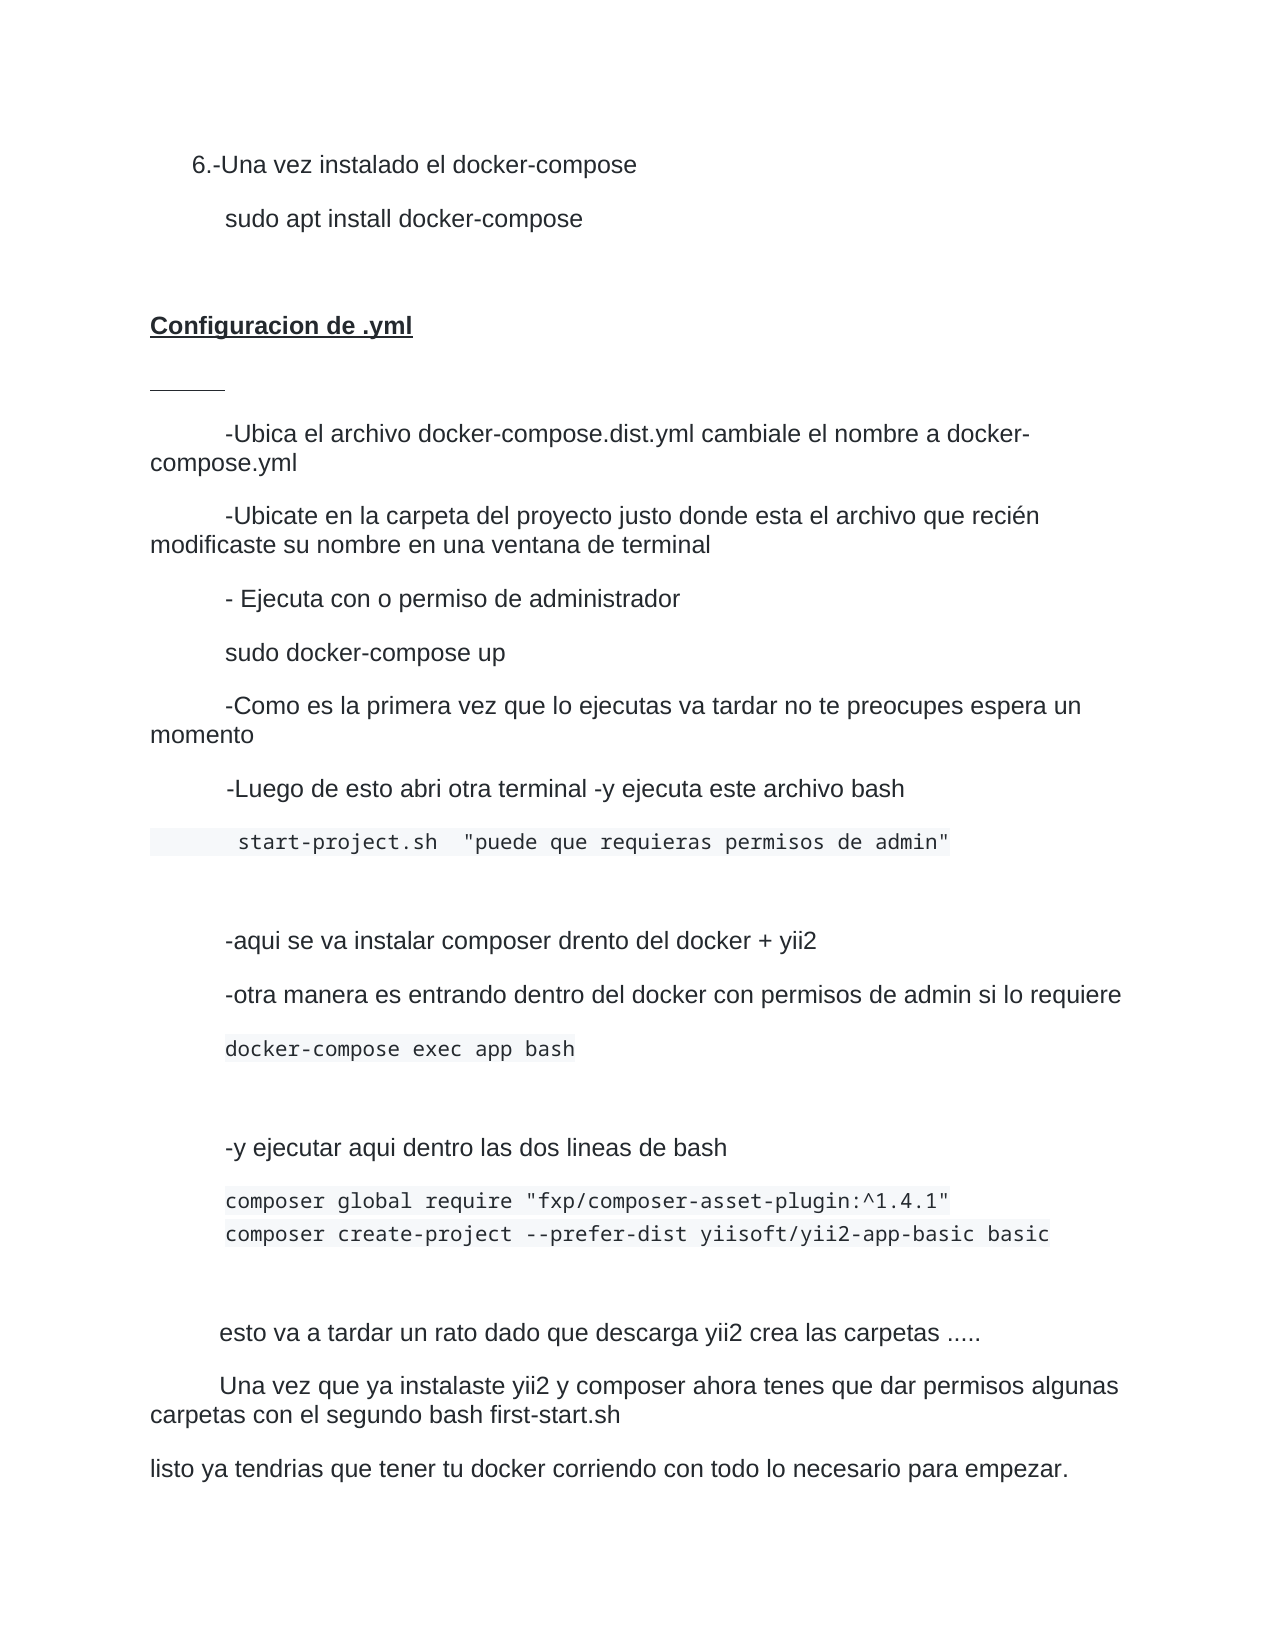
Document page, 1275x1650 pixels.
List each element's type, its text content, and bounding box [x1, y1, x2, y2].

text Una vez que ya instalaste yii2 y composer ahora tenes que dar permisos algunas carpetas con el segundo bash first-start.sh [150, 1371, 1125, 1429]
text - Ejecuta con o permiso de administrador [150, 584, 1125, 612]
text composer create-project --prefer-dist yiisoft/yii2-app-basic basic [150, 1219, 1125, 1247]
text 6.-Una vez instalado el docker-compose [150, 150, 1125, 179]
text sudo apt install docker-compose [150, 204, 1125, 232]
text sudo docker-compose up [150, 637, 1125, 666]
text -otra manera es entrando dentro del docker con permisos de admin si lo requiere [150, 980, 1125, 1009]
text listo ya tendrias que tener tu docker corriendo con todo lo necesario para empezar. [150, 1454, 1125, 1483]
text start-project.sh "puede que requieras permisos de admin" [150, 827, 1125, 856]
text -Ubica el archivo docker-compose.dist.yml cambiale el nombre a docker-compose.yml [150, 419, 1125, 476]
text -Como es la primera vez que lo ejecutas va tardar no te preocupes espera un momento [150, 691, 1125, 749]
text composer global require "fxp/composer-asset-plugin:^1.4.1" [150, 1186, 1125, 1215]
text -y ejecutar aqui dentro las dos lineas de bash [150, 1132, 1125, 1161]
text Configuracion de .yml [150, 311, 1125, 340]
text -Ubicate en la carpeta del proyecto justo donde esta el archivo que recién modificaste su nombre en una ventana de terminal [150, 501, 1125, 559]
text esto va a tardar un rato dado que descarga yii2 crea las carpetas ..... [150, 1318, 1125, 1346]
text -Luego de esto abri otra terminal -y ejecuta este archivo bash [150, 774, 1125, 802]
text -aqui se va instalar composer drento del docker + yii2 [150, 926, 1125, 955]
text docker-compose exec app bash [150, 1034, 1125, 1062]
